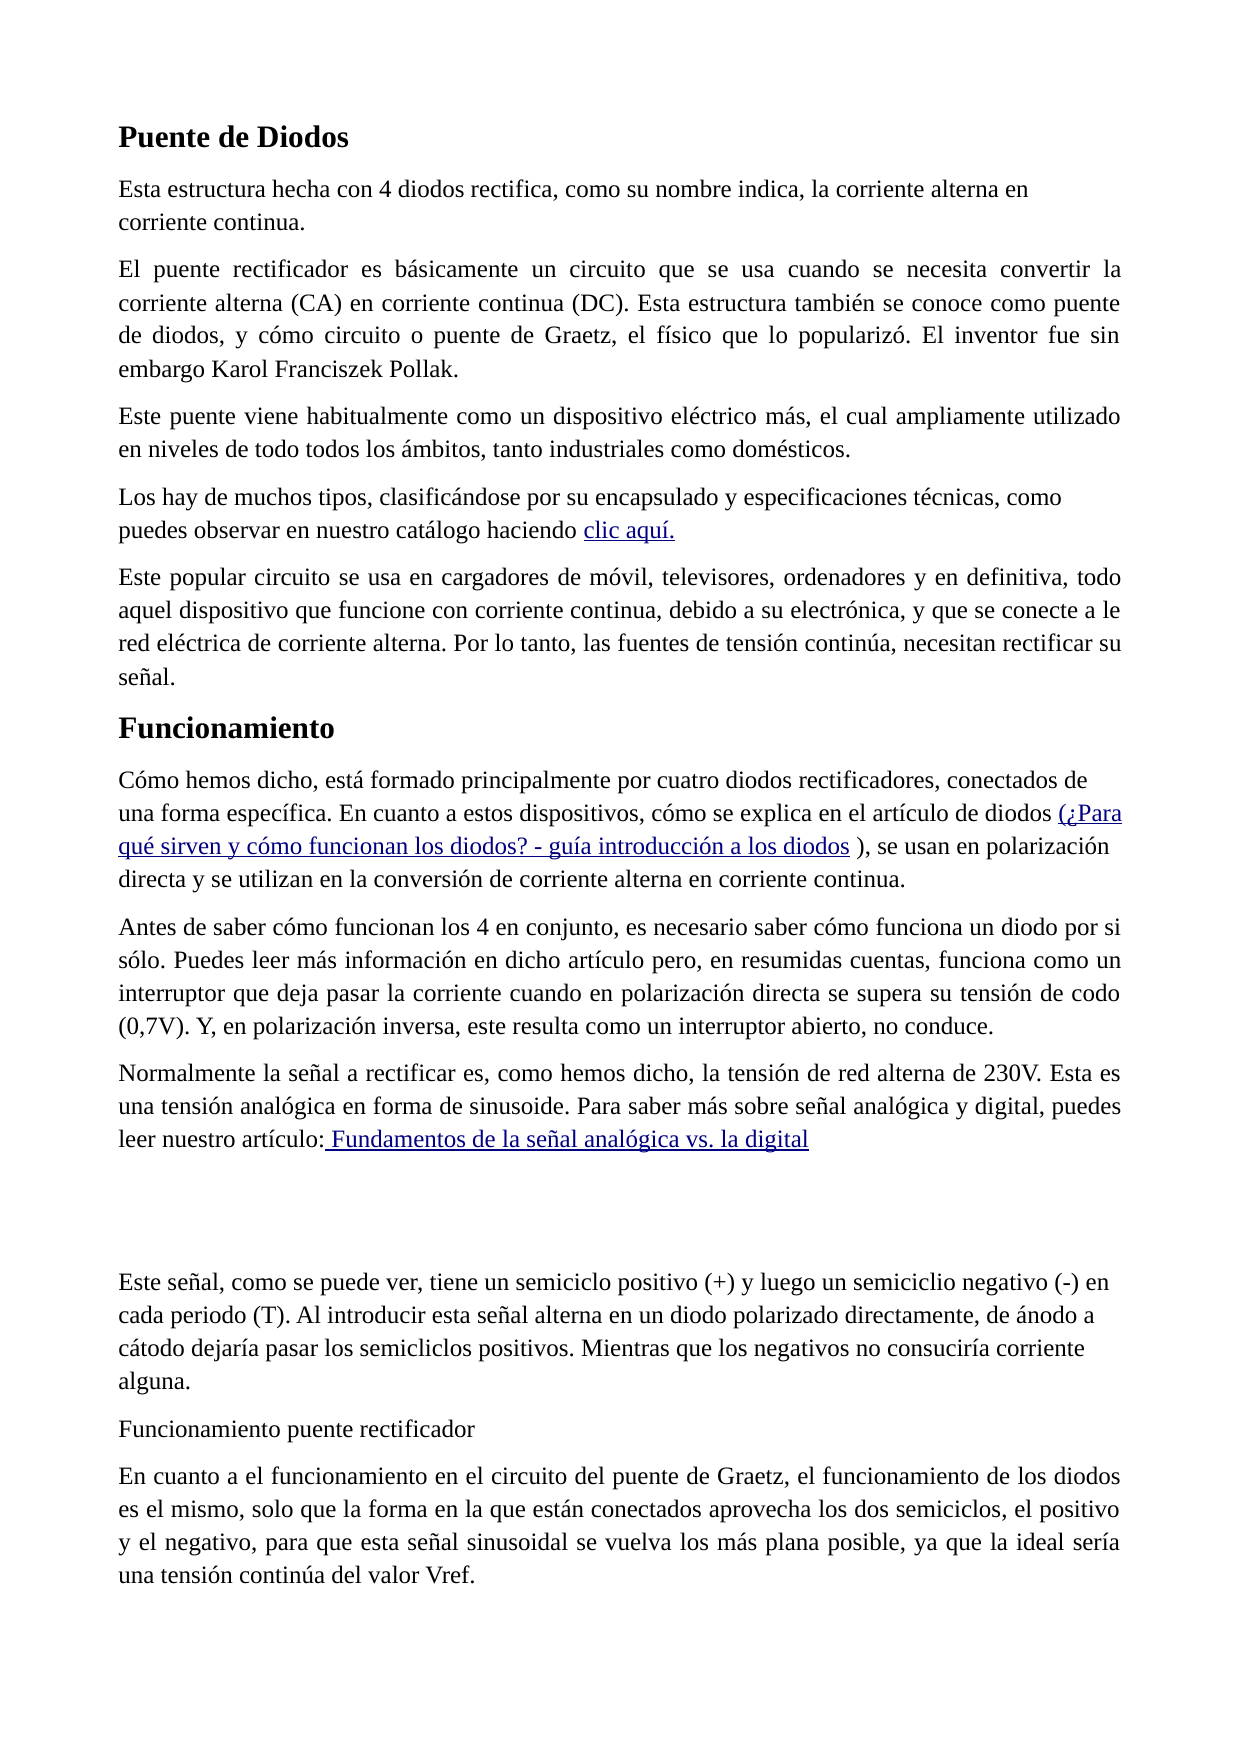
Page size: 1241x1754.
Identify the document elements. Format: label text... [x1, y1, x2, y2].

text Antes de saber cómo funcionan los 4 en conjunto, es necesario saber cómo funciona un diodo por si sólo. Puedes leer más información en dicho artículo pero, en resumidas cuentas, funciona como un interruptor que deja pasar la corriente cuando en polarización directa se supera su tensión de codo (0,7V). Y, en polarización inversa, este resulta como un interruptor abierto, no conduce. [118, 912, 1122, 1039]
text Este puente viene habitualmente como un dispositivo eléctrico más, el cual ampliamente utilizado en niveles de todo todos los ámbitos, tanto industriales como domésticos. [118, 401, 1122, 463]
text Funcionamiento [118, 709, 1122, 745]
text Cómo hemos dicho, está formado principalmente por cuatro diodos rectificadores, conectados de una forma específica. En cuanto a estos dispositivos, cómo se explica en el artículo de diodos (¿Para qué sirven y cómo funcionan los diodos? - guía introducción a los diodos ), se usan en polarización directa y se utilizan en la conversión de corriente alterna en corriente continua. [118, 765, 1122, 893]
text Este popular circuito se usa en cargadores de móvil, televisores, ordenadores y en definitiva, todo aquel dispositivo que funcione con corriente continua, debido a su electrónica, y que se conecte a le red eléctrica de corriente alterna. Por lo tanto, las fuentes de tensión continúa, necesitan rectificar su señal. [118, 562, 1122, 690]
text Los hay de muchos tipos, clasificándose por su encapsulado y especificaciones técnicas, como puedes observar en nuestro catálogo haciendo clic aquí. [118, 482, 1122, 544]
text El puente rectificador es básicamente un circuito que se usa cuando se necesita convertir la corriente alterna (CA) en corriente continua (DC). Esta estructura también se conoce como puente de diodos, y cómo circuito o puente de Graetz, el físico que lo popularizó. El inventor fue sin embargo Karol Franciszek Pollak. [118, 254, 1122, 382]
text Funcionamiento puente rectificador [118, 1414, 1122, 1443]
text Este señal, como se puede ver, tiene un semiciclo positivo (+) y luego un semiciclio negativo (-) en cada periodo (T). Al introducir esta señal alterna en un diodo polarizado directamente, de ánodo a cátodo dejaría pasar los semicliclos positivos. Mientras que los negativos no consuciría corriente alguna. [118, 1267, 1122, 1395]
text Puente de Diodos [118, 118, 1122, 154]
text Normalmente la señal a rectificar es, como hemos dicho, la tensión de red alterna de 230V. Esta es una tensión analógica en forma de sinusoide. Para saber más sobre señal analógica y digital, puedes leer nuestro artículo: Fundamentos de la señal analógica vs. la digital [118, 1058, 1122, 1153]
text En cuanto a el funcionamiento en el circuito del puente de Graetz, el funcionamiento de los diodos es el mismo, solo que la forma en la que están conectados aprovecha los dos semiciclos, el positivo y el negativo, para que esta señal sinusoidal se vuelva los más plana posible, ya que la ideal sería una tensión continúa del valor Vref. [118, 1461, 1122, 1589]
text Esta estructura hecha con 4 diodos rectifica, como su nombre indica, la corriente alterna en corriente continua. [118, 174, 1122, 236]
